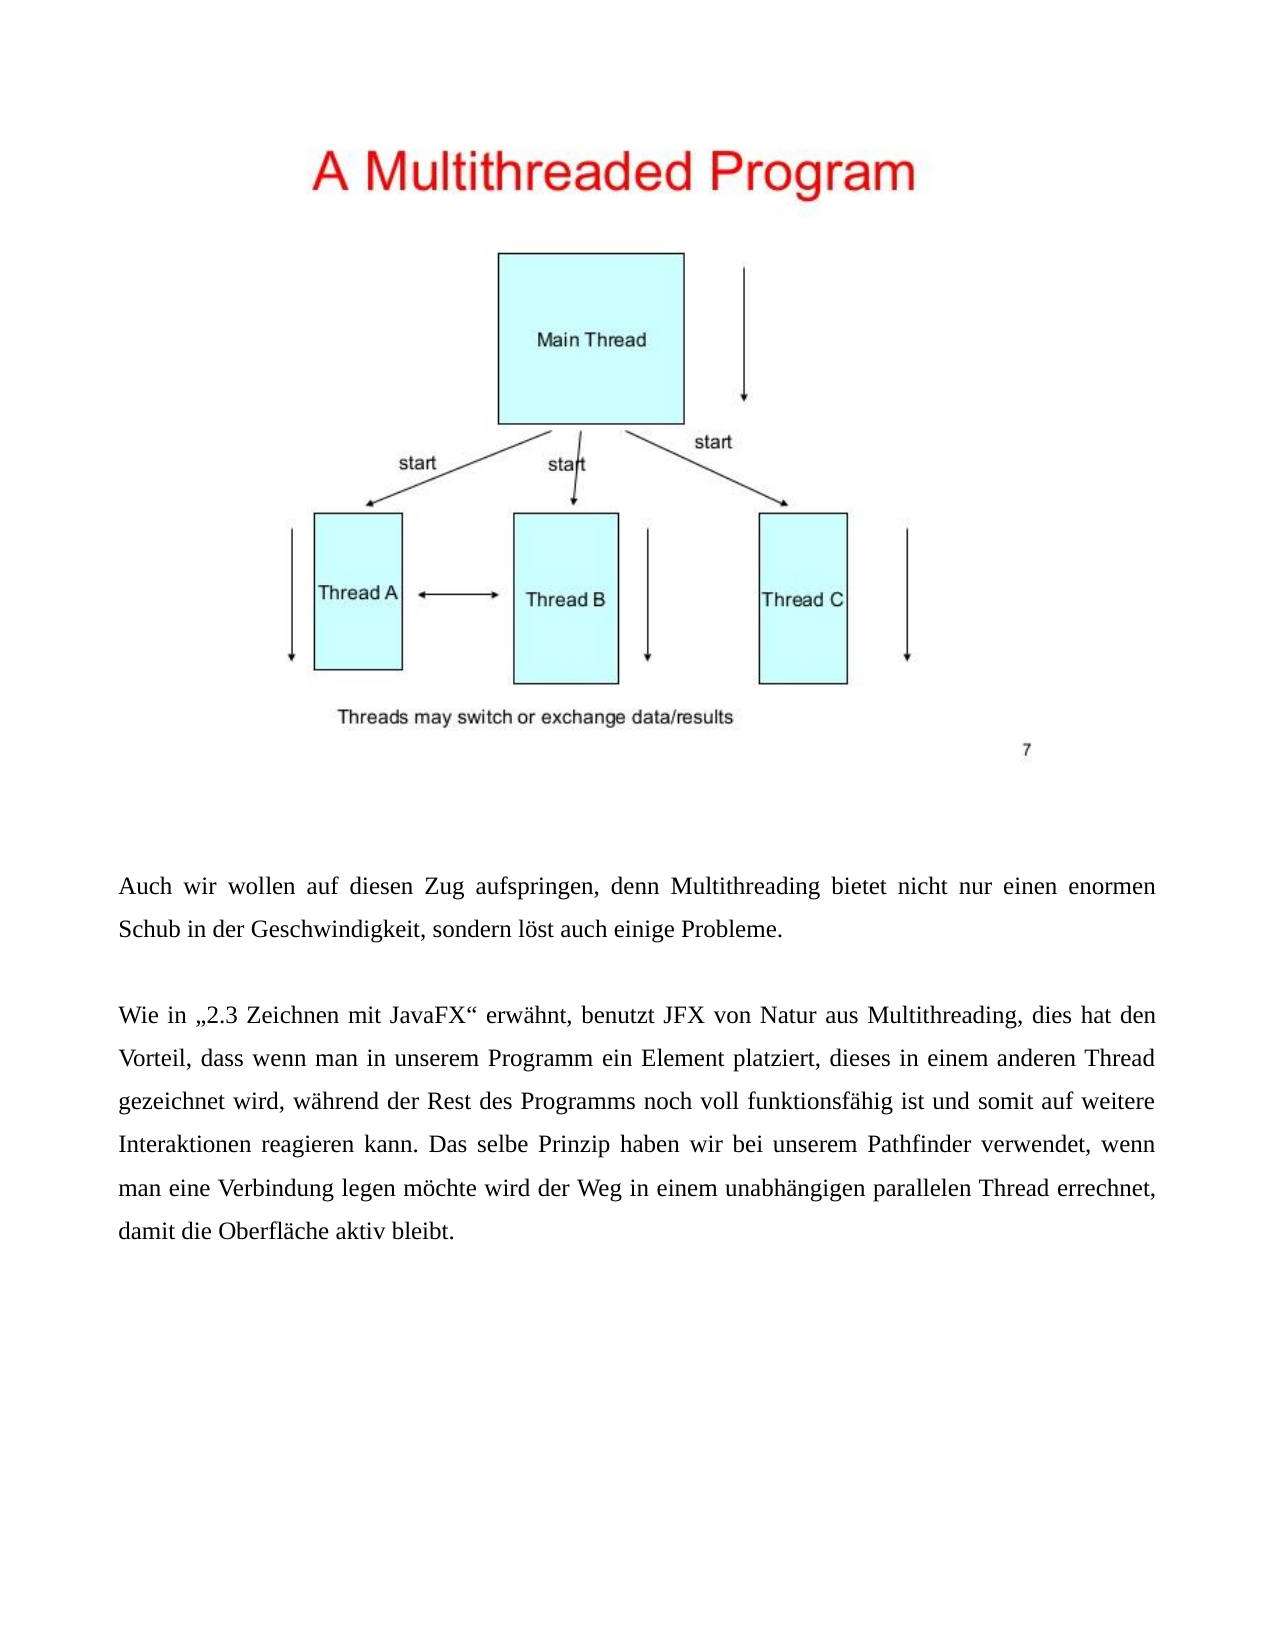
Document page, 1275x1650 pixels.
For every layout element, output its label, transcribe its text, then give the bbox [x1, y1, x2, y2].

text Auch wir wollen auf diesen Zug aufspringen, denn Multithreading bietet nicht nur einen enormen Schub in der Geschwindigkeit, sondern löst auch einige Probleme. [118, 871, 1157, 943]
text Wie in „2.3 Zeichnen mit JavaFX“ erwähnt, benutzt JFX von Natur aus Multithreading, dies hat den Vorteil, dass wenn man in unserem Programm ein Element platziert, dieses in einem anderen Thread gezeichnet wird, während der Rest des Programms noch voll funktionsfähig ist und somit auf weitere Interaktionen reagieren kann. Das selbe Prinzip haben wir bei unserem Pathfinder verwendet, wenn man eine Verbindung legen möchte wird der Weg in einem unabhängigen parallelen Thread errechnet, damit die Oberfläche aktiv bleibt. [118, 1000, 1157, 1244]
picture [173, 105, 1063, 774]
